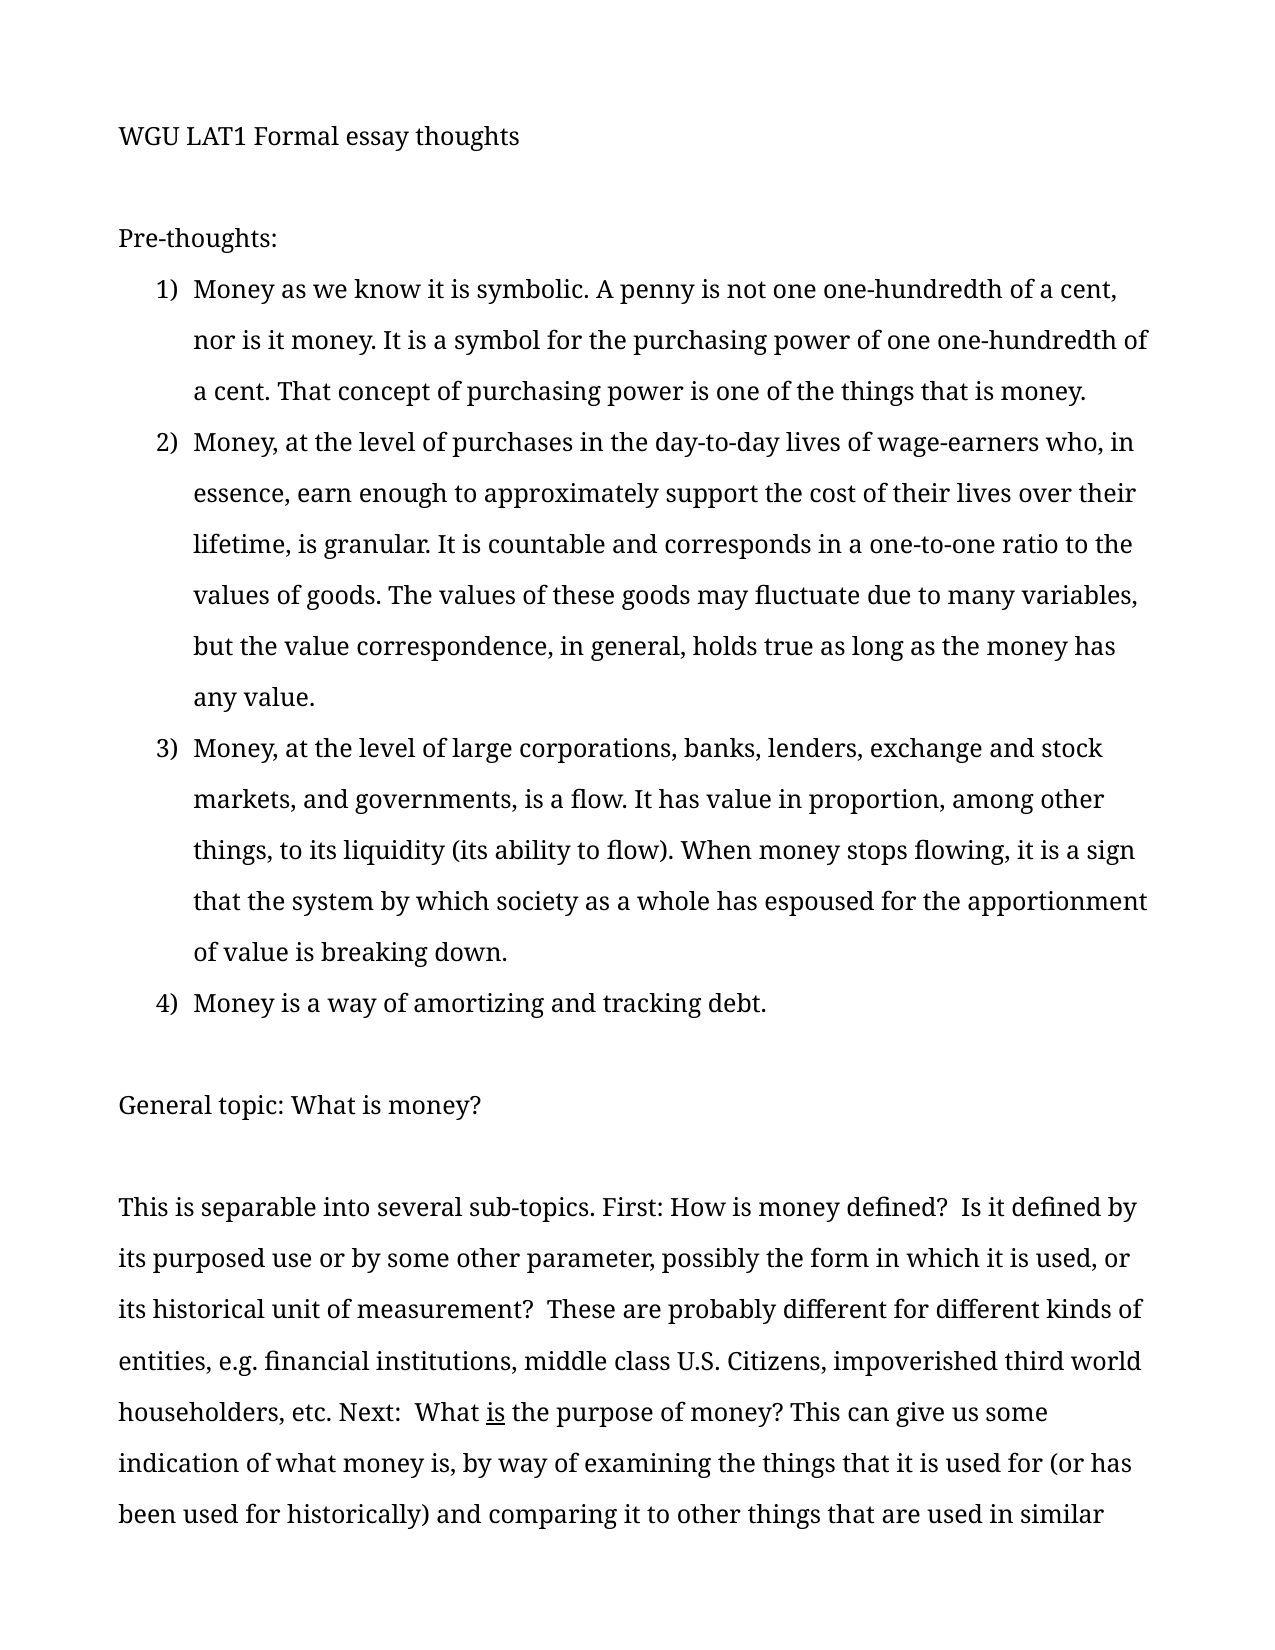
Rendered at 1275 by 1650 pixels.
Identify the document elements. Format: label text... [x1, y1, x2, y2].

text WGU LAT1 Formal essay thoughts [118, 118, 1157, 152]
text This is separable into several sub-topics. First: How is money defined? Is it defined by its purposed use or by some other parameter, possibly the form in which it is used, or its historical unit of measurement? These are probably different for different kinds of entities, e.g. financial institutions, middle class U.S. Citizens, impoverished third world householders, etc. Next: What is the purpose of money? This can give us some indication of what money is, by way of examining the things that it is used for (or has been used for historically) and comparing it to other things that are used in similar [118, 1190, 1157, 1530]
list Money as we know it is symbolic. A penny is not one one-hundredth of a cent, nor is it money. It is a symbol for the purchasing power of one one-hundredth of a cent. That concept of purchasing power is one of the things that is money. [156, 271, 1157, 407]
list Money is a way of amortizing and tracking debt. [156, 986, 1157, 1020]
list Money, at the level of large corporations, banks, lenders, exchange and stock markets, and governments, is a flow. It has value in proportion, among other things, to its liquidity (its ability to flow). When money stops flowing, it is a sign that the system by which society as a whole has espoused for the apportionment of value is breaking down. [156, 731, 1157, 969]
text General topic: What is money? [118, 1088, 1157, 1122]
list Money, at the level of purchases in the day-to-day lives of wage-earners who, in essence, earn enough to approximately support the cost of their lives over their lifetime, is granular. It is countable and corresponds in a one-to-one ratio to the values of goods. The values of these goods may fluctuate due to many variables, but the value correspondence, in general, holds true as long as the money has any value. [156, 424, 1157, 714]
text Pre-thoughts: [118, 220, 1157, 254]
